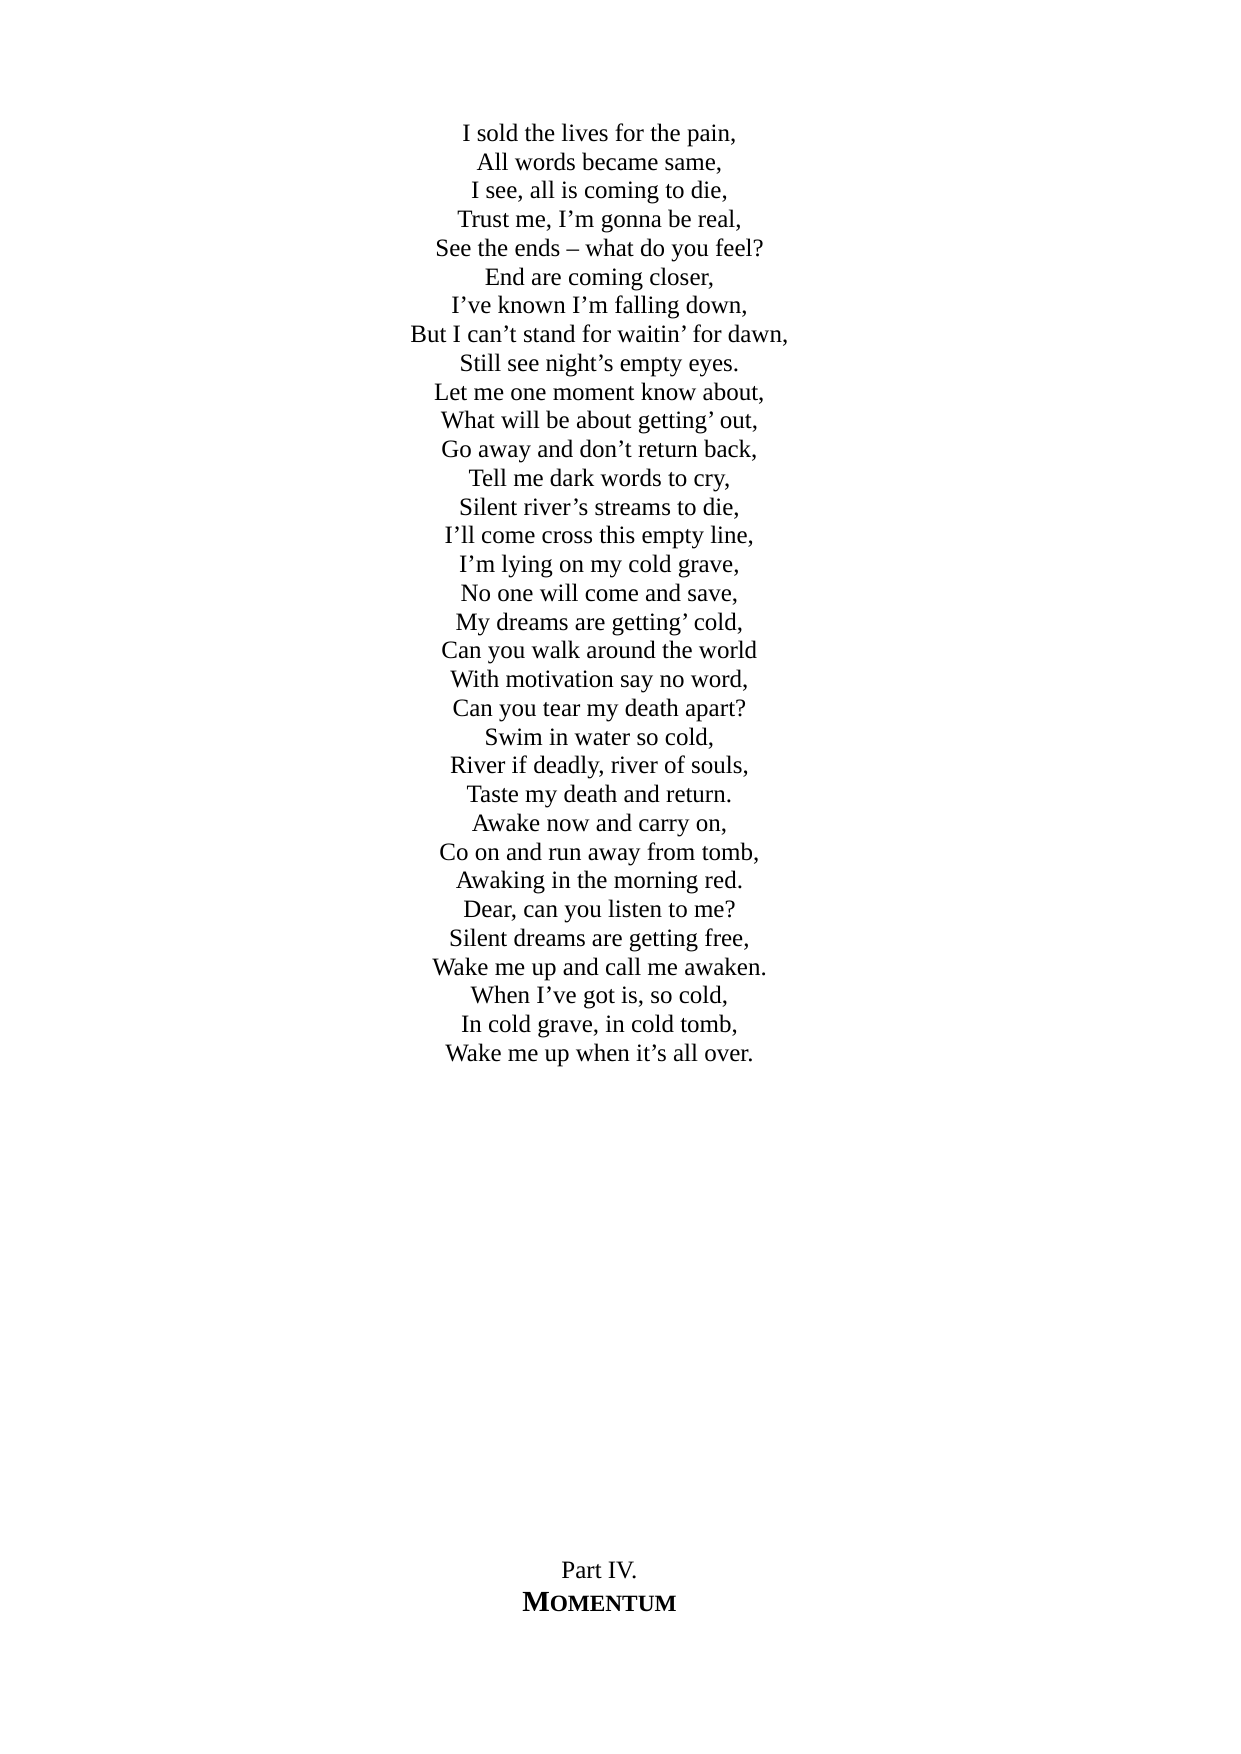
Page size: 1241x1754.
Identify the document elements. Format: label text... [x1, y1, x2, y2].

text I sold the lives for the pain, [75, 118, 1123, 147]
text Still see night’s empty eyes. [75, 348, 1123, 377]
text No one will come and save, [75, 578, 1123, 607]
text Taste my death and return. [75, 779, 1123, 808]
text But I can’t stand for waitin’ for dawn, [75, 319, 1123, 348]
text Tell me dark words to cry, [75, 463, 1123, 492]
text I’ll come cross this empty line, [75, 521, 1123, 549]
text Awaking in the morning red. [75, 866, 1123, 894]
text Let me one moment know about, [75, 377, 1123, 406]
subtitle Momentum [75, 1584, 522, 1618]
text Part IV. [75, 1556, 1123, 1584]
text See the ends – what do you feel? [75, 233, 1123, 262]
text With motivation say no word, [75, 664, 1123, 693]
text Wake me up when it’s all over. [75, 1038, 1123, 1067]
text Co on and run away from tomb, [75, 837, 1123, 866]
text Silent river’s streams to die, [75, 492, 1123, 521]
text Dear, can you listen to me? [75, 894, 1123, 923]
text I’m lying on my cold grave, [75, 549, 1123, 578]
text Awake now and carry on, [75, 808, 1123, 837]
text I’ve known I’m falling down, [75, 291, 1123, 319]
text I see, all is coming to die, [75, 176, 1123, 204]
text Go away and don’t return back, [75, 434, 1123, 463]
text In cold grave, in cold tomb, [75, 1009, 1123, 1038]
text When I’ve got is, so cold, [75, 981, 1123, 1009]
text My dreams are getting’ cold, [75, 607, 1123, 636]
text Can you tear my death apart? [75, 693, 1123, 722]
text Wake me up and call me awaken. [75, 952, 1123, 981]
text River if deadly, river of souls, [75, 751, 1123, 779]
text Swim in water so cold, [75, 722, 1123, 751]
text End are coming closer, [75, 262, 1123, 291]
text Can you walk around the world [75, 636, 1123, 664]
text Trust me, I’m gonna be real, [75, 204, 1123, 233]
text Silent dreams are getting free, [75, 923, 1123, 952]
text All words became same, [75, 147, 1123, 176]
subtitle Momentum [677, 1584, 1123, 1618]
text What will be about getting’ out, [75, 406, 1123, 434]
